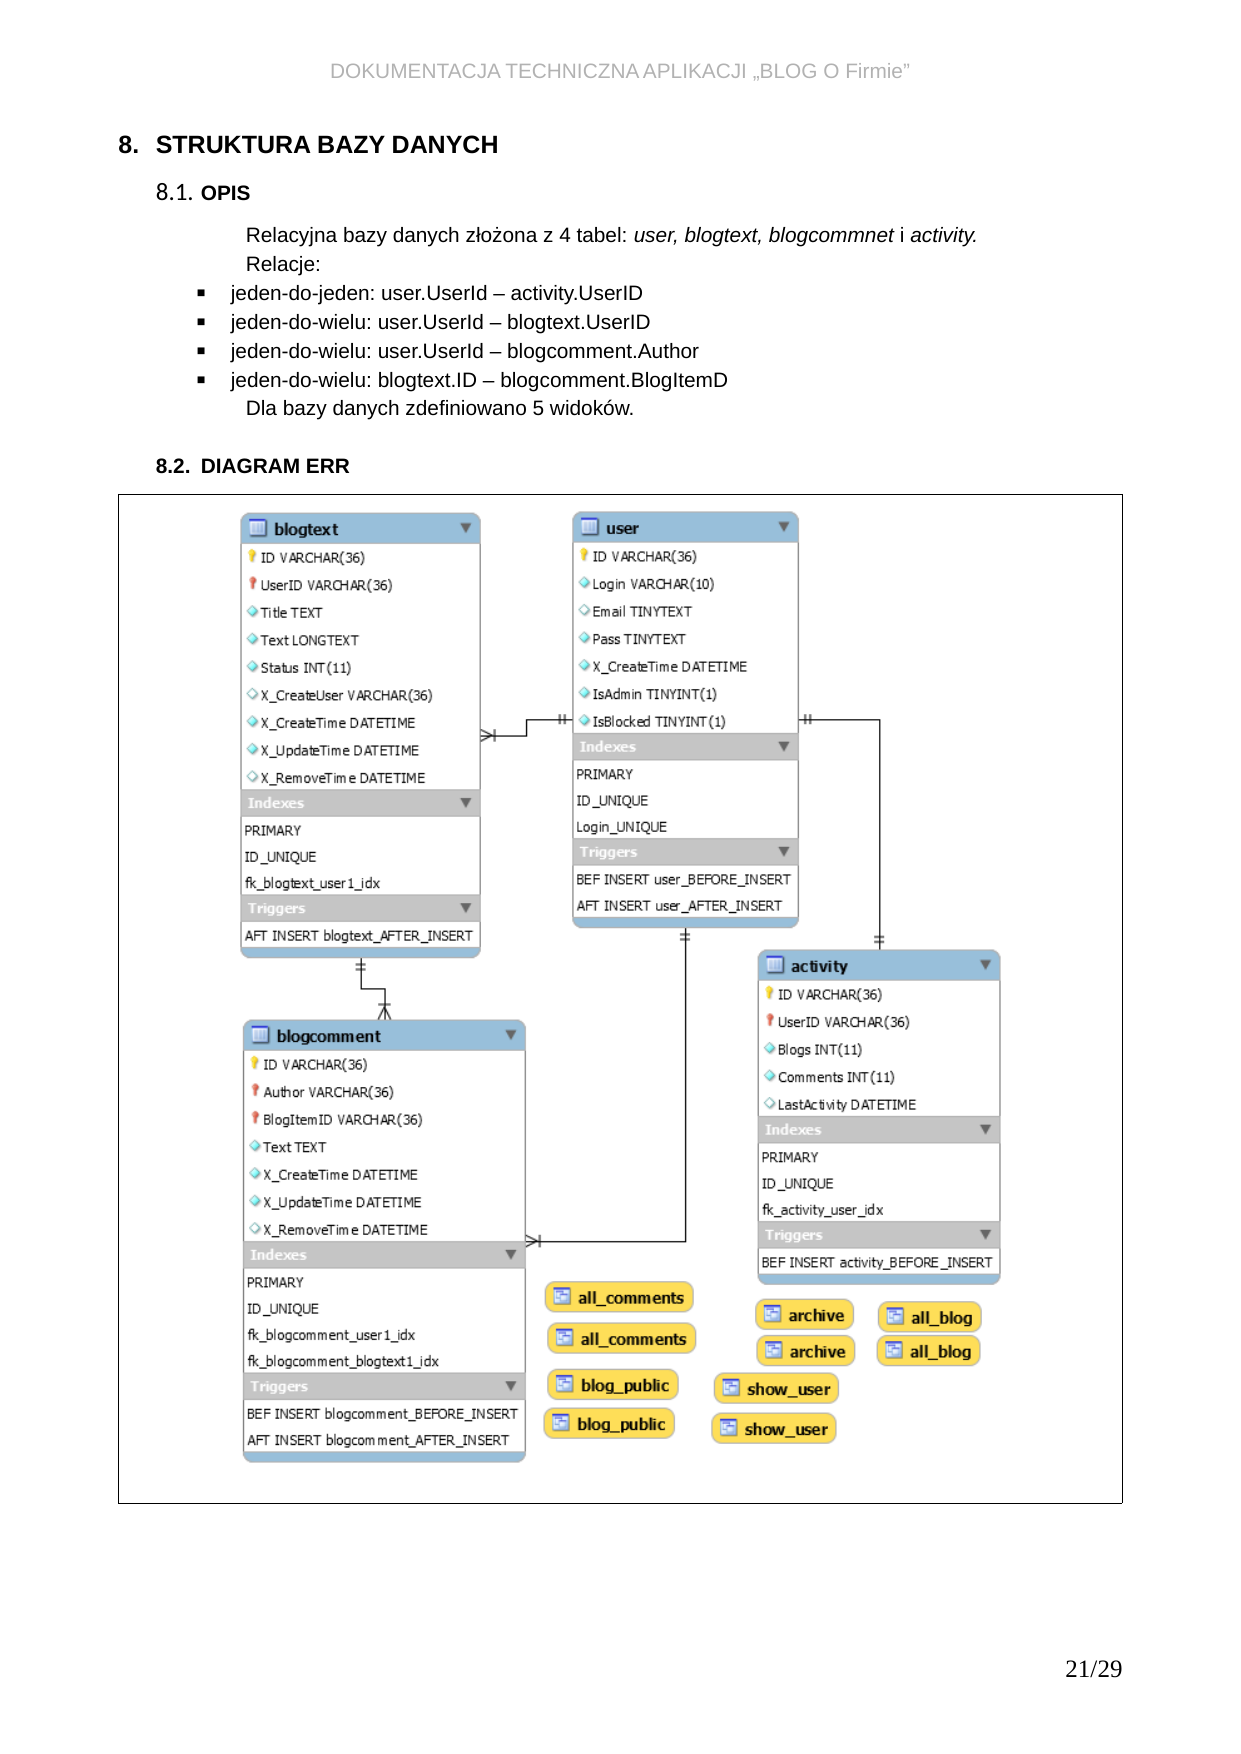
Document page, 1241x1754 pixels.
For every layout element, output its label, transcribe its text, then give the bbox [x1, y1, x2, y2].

list Diagram ERR [156, 454, 1122, 478]
list jeden-do-jeden: user.UserId – activity.UserID [193, 281, 1122, 305]
list jeden-do-wielu: user.UserId – blogcomment.Author [193, 338, 1122, 363]
list OpiS [156, 176, 1122, 206]
picture [228, 499, 1012, 1474]
list Struktura bazy danych [118, 130, 1122, 159]
table_header [119, 495, 1122, 1503]
list Relacje: [193, 252, 1122, 276]
list Dla bazy danych zdefiniowano 5 widoków. [193, 396, 1122, 420]
list jeden-do-wielu: user.UserId – blogtext.UserID [193, 310, 1122, 334]
list Relacyjna bazy danych złożona z 4 tabel: user, blogtext, blogcommnet i activity. [193, 223, 1122, 247]
list jeden-do-wielu: blogtext.ID – blogcomment.BlogItemD [193, 367, 1122, 391]
